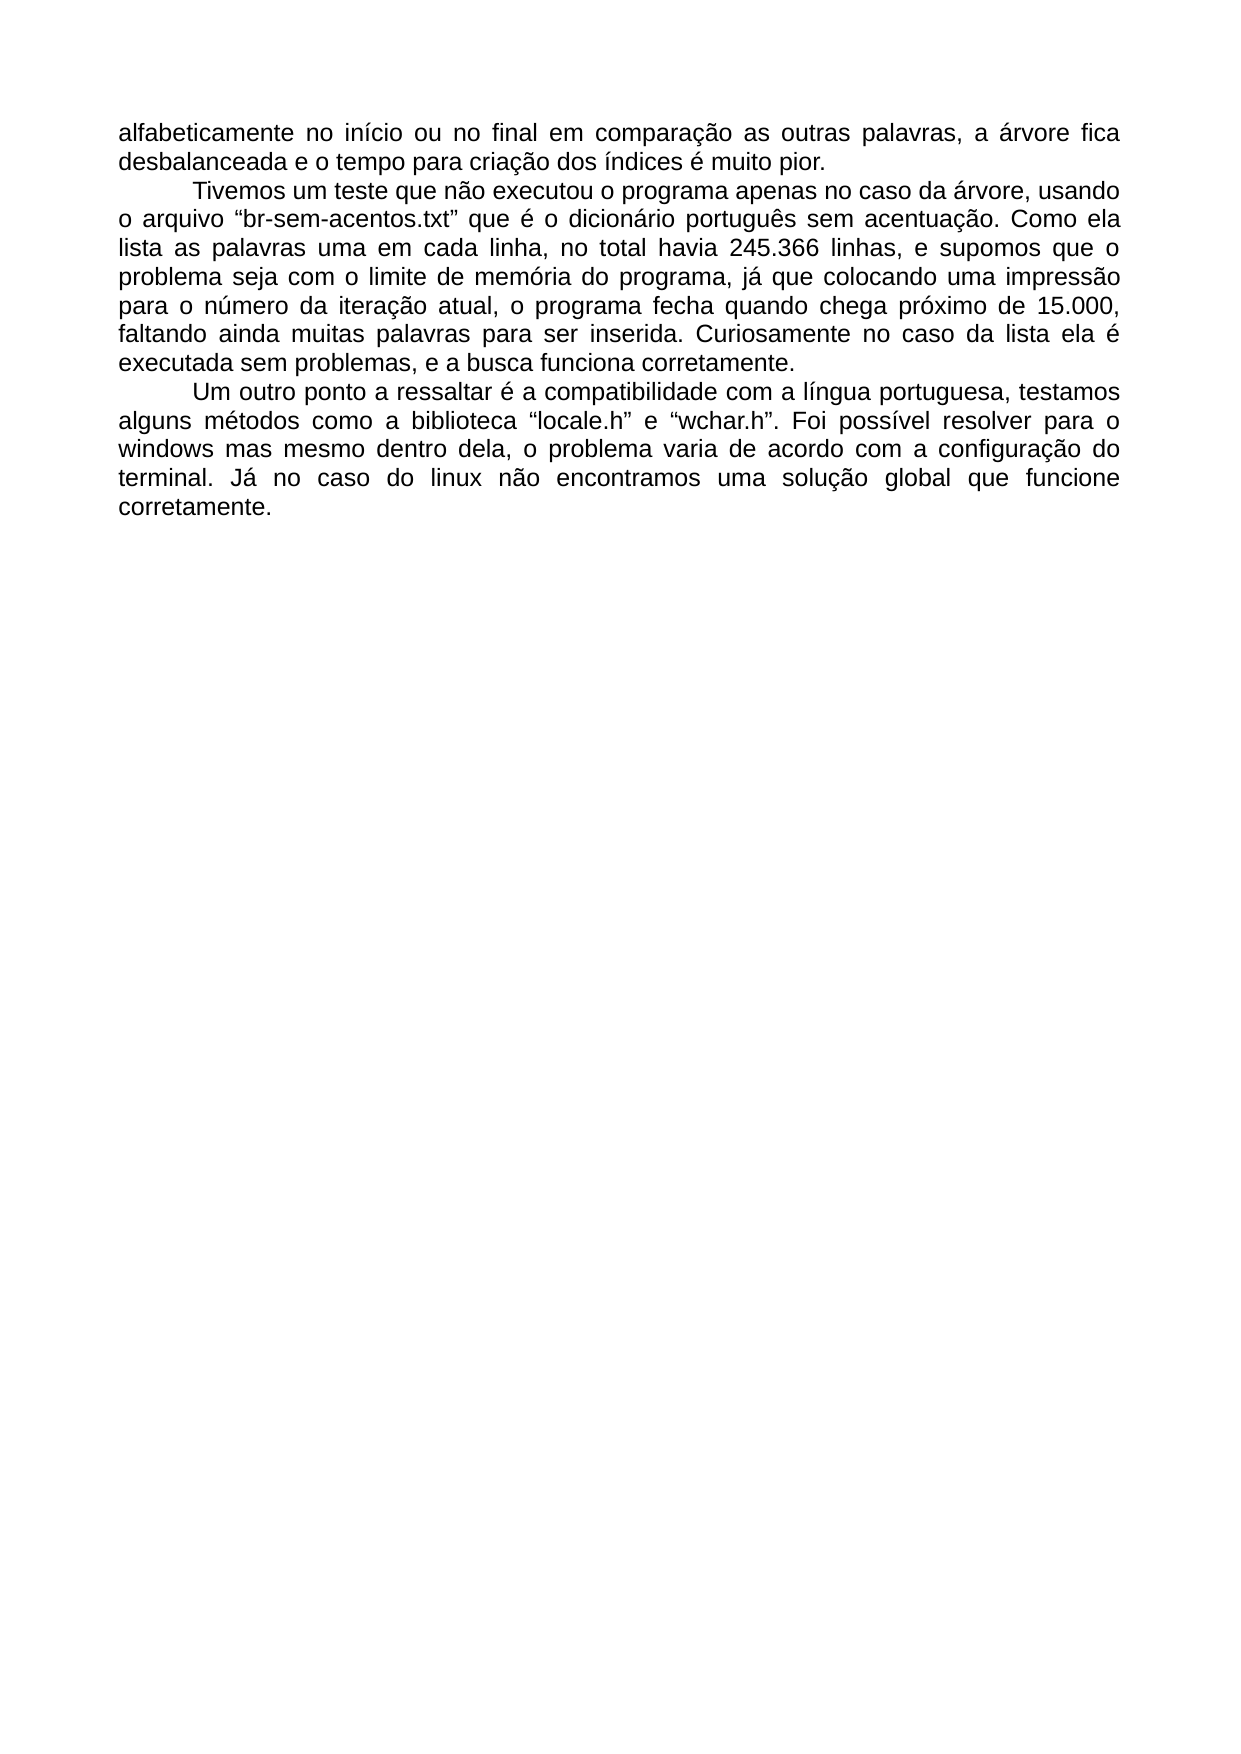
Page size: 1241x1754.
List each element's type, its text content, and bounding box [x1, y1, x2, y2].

text Tivemos um teste que não executou o programa apenas no caso da árvore, usando o arquivo “br-sem-acentos.txt” que é o dicionário português sem acentuação. Como ela lista as palavras uma em cada linha, no total havia 245.366 linhas, e supomos que o problema seja com o limite de memória do programa, já que colocando uma impressão para o número da iteração atual, o programa fecha quando chega próximo de 15.000, faltando ainda muitas palavras para ser inserida. Curiosamente no caso da lista ela é executada sem problemas, e a busca funciona corretamente. [118, 176, 1122, 377]
text Um outro ponto a ressaltar é a compatibilidade com a língua portuguesa, testamos alguns métodos como a biblioteca “locale.h” e “wchar.h”. Foi possível resolver para o windows mas mesmo dentro dela, o problema varia de acordo com a configuração do terminal. Já no caso do linux não encontramos uma solução global que funcione corretamente. [118, 377, 1122, 521]
text alfabeticamente no início ou no final em comparação as outras palavras, a árvore fica desbalanceada e o tempo para criação dos índices é muito pior. [118, 118, 1122, 176]
